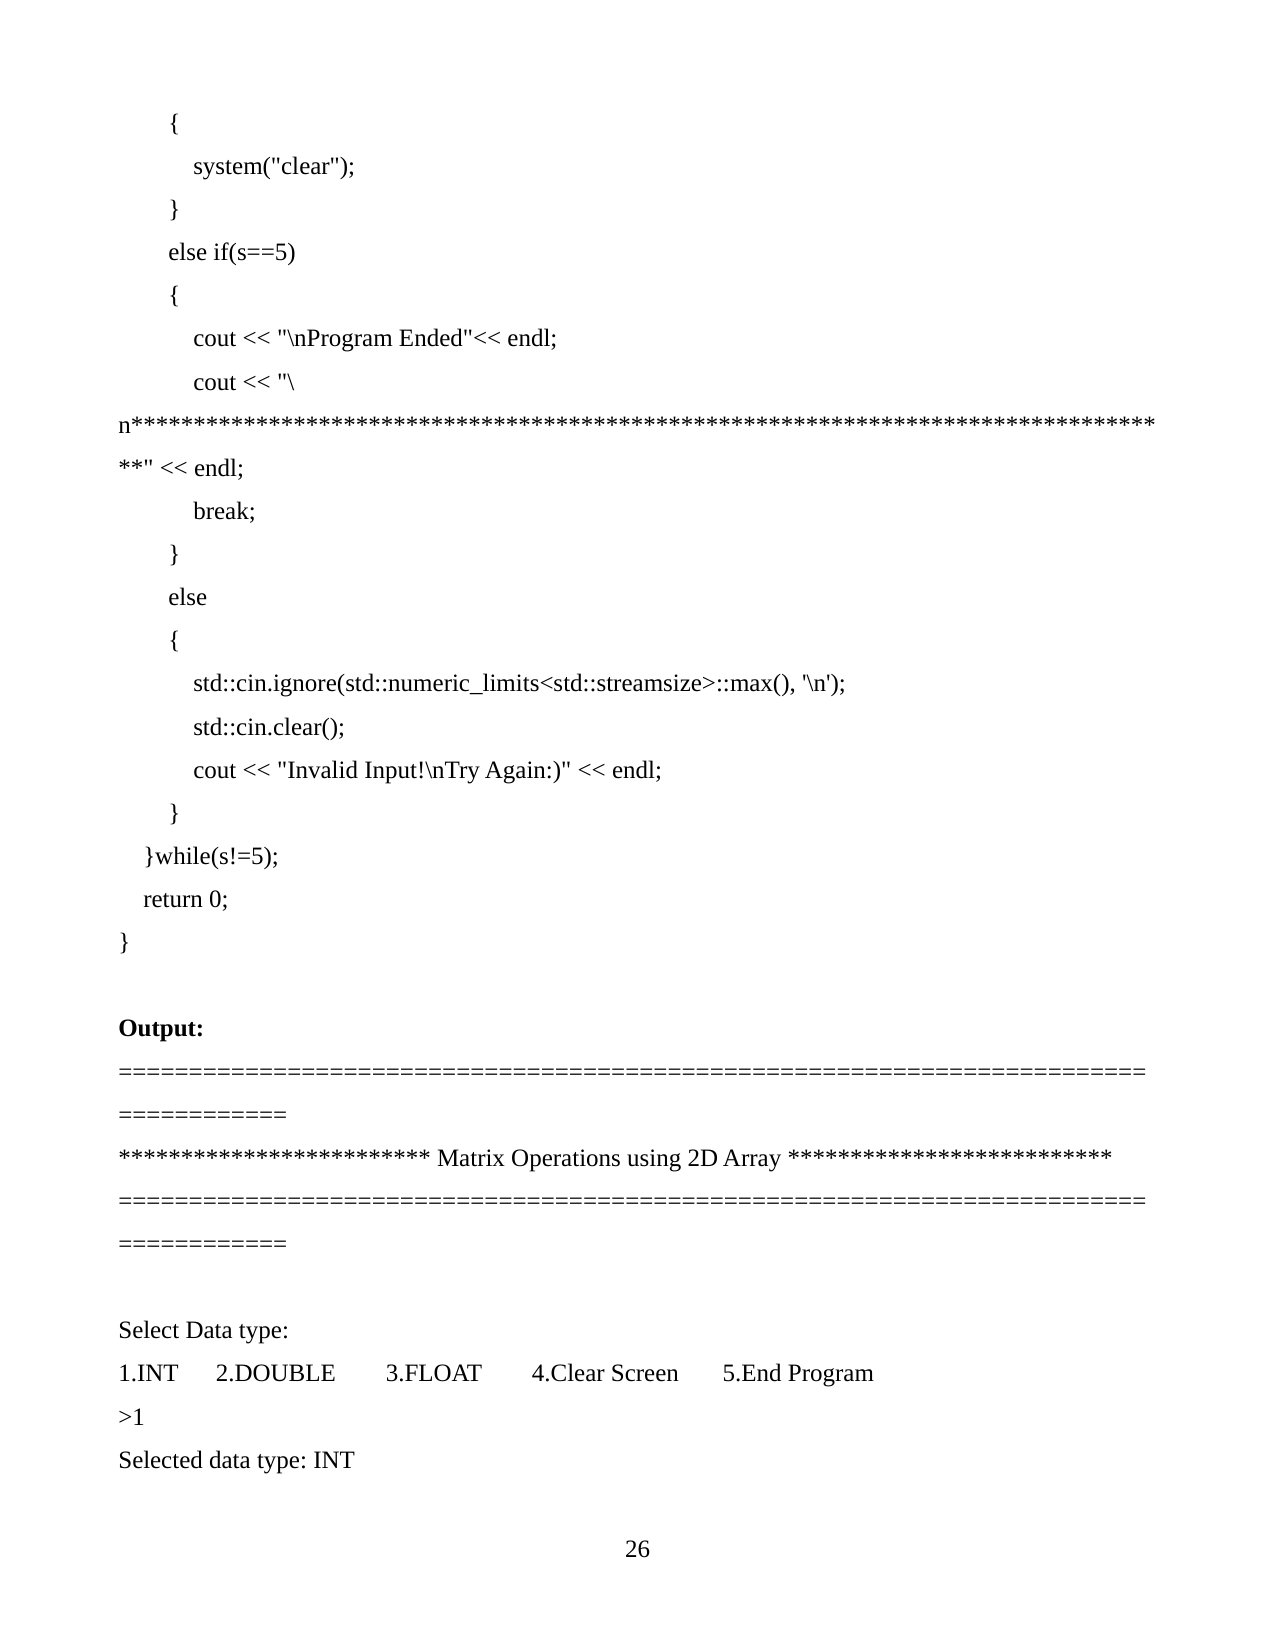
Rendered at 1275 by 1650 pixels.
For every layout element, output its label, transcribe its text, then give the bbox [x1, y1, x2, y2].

text { [118, 108, 1157, 137]
text Output: [118, 1013, 1157, 1042]
text Select Data type: [118, 1315, 1157, 1344]
text } [118, 927, 1157, 956]
text }while(s!=5); [118, 841, 1157, 870]
text cout << "\n************************************************************************************" << endl; [118, 367, 1157, 482]
text } [118, 194, 1157, 223]
text ************************* Matrix Operations using 2D Array ************************** [118, 1143, 1157, 1172]
text break; [118, 496, 1157, 525]
text { [118, 280, 1157, 309]
text } [118, 798, 1157, 827]
text else if(s==5) [118, 237, 1157, 266]
text cout << "Invalid Input!\nTry Again:)" << endl; [118, 755, 1157, 783]
text system("clear"); [118, 151, 1157, 180]
text 1.INT 2.DOUBLE 3.FLOAT 4.Clear Screen 5.End Program [118, 1358, 1157, 1387]
text ===================================================================================== [118, 1057, 1157, 1128]
text else [118, 582, 1157, 611]
text Selected data type: INT [118, 1445, 1157, 1473]
text ===================================================================================== [118, 1186, 1157, 1258]
text cout << "\nProgram Ended"<< endl; [118, 323, 1157, 352]
text std::cin.ignore(std::numeric_limits<std::streamsize>::max(), '\n'); [118, 668, 1157, 697]
text } [118, 539, 1157, 568]
text return 0; [118, 884, 1157, 913]
text >1 [118, 1402, 1157, 1430]
text { [118, 625, 1157, 654]
text std::cin.clear(); [118, 712, 1157, 740]
